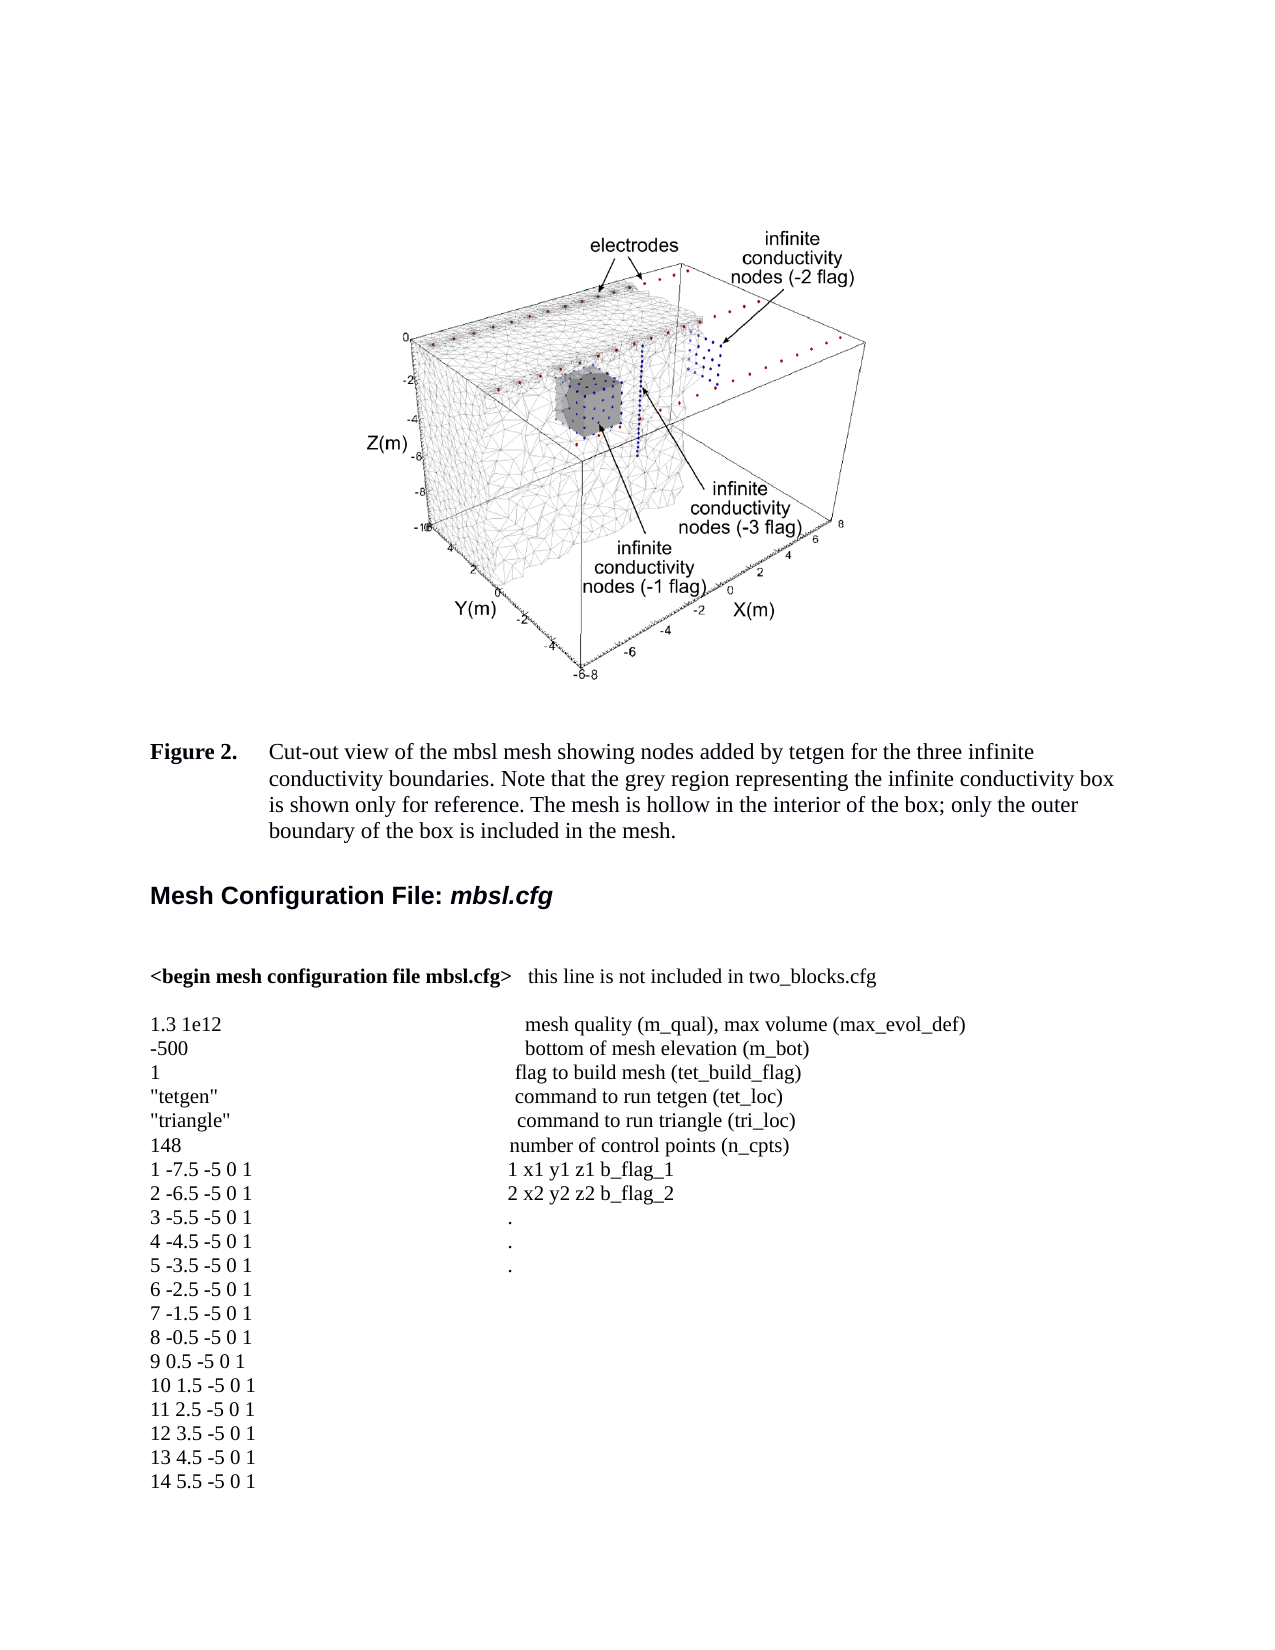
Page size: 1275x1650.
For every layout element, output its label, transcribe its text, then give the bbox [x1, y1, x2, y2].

text 1.3 1e12 mesh quality (m_qual), max volume (max_evol_def) -500 bottom of mesh elevation (m_bot) 1 flag to build mesh (tet_build_flag) "tetgen" command to run tetgen (tet_loc) "triangle" command to run triangle (tri_loc) [150, 1012, 1125, 1132]
text 148 number of control points (n_cpts) 1 -7.5 -5 0 1 1 x1 y1 z1 b_flag_1 2 -6.5 -5 0 1 2 x2 y2 z2 b_flag_2 3 -5.5 -5 0 1 . 4 -4.5 -5 0 1 . 5 -3.5 -5 0 1 . 6 -2.5 -5 0 1 7 -1.5 -5 0 1 8 -0.5 -5 0 1 9 0.5 -5 0 1 10 1.5 -5 0 1 11 2.5 -5 0 1 12 3.5 -5 0 1 13 4.5 -5 0 1 14 5.5 -5 0 1 [150, 1132, 1125, 1493]
text <begin mesh configuration file mbsl.cfg> this line is not included in two_blocks.cfg [150, 964, 1125, 988]
text Figure 2. Cut-out view of the mbsl mesh showing nodes added by tetgen for the three infinite conductivity boundaries. Note that the grey region representing the infinite conductivity box is shown only for reference. The mesh is hollow in the interior of the box; only the outer boundary of the box is included in the mesh. [150, 738, 1125, 844]
subtitle Mesh Configuration File: mbsl.cfg [150, 881, 1125, 910]
picture [330, 150, 945, 726]
